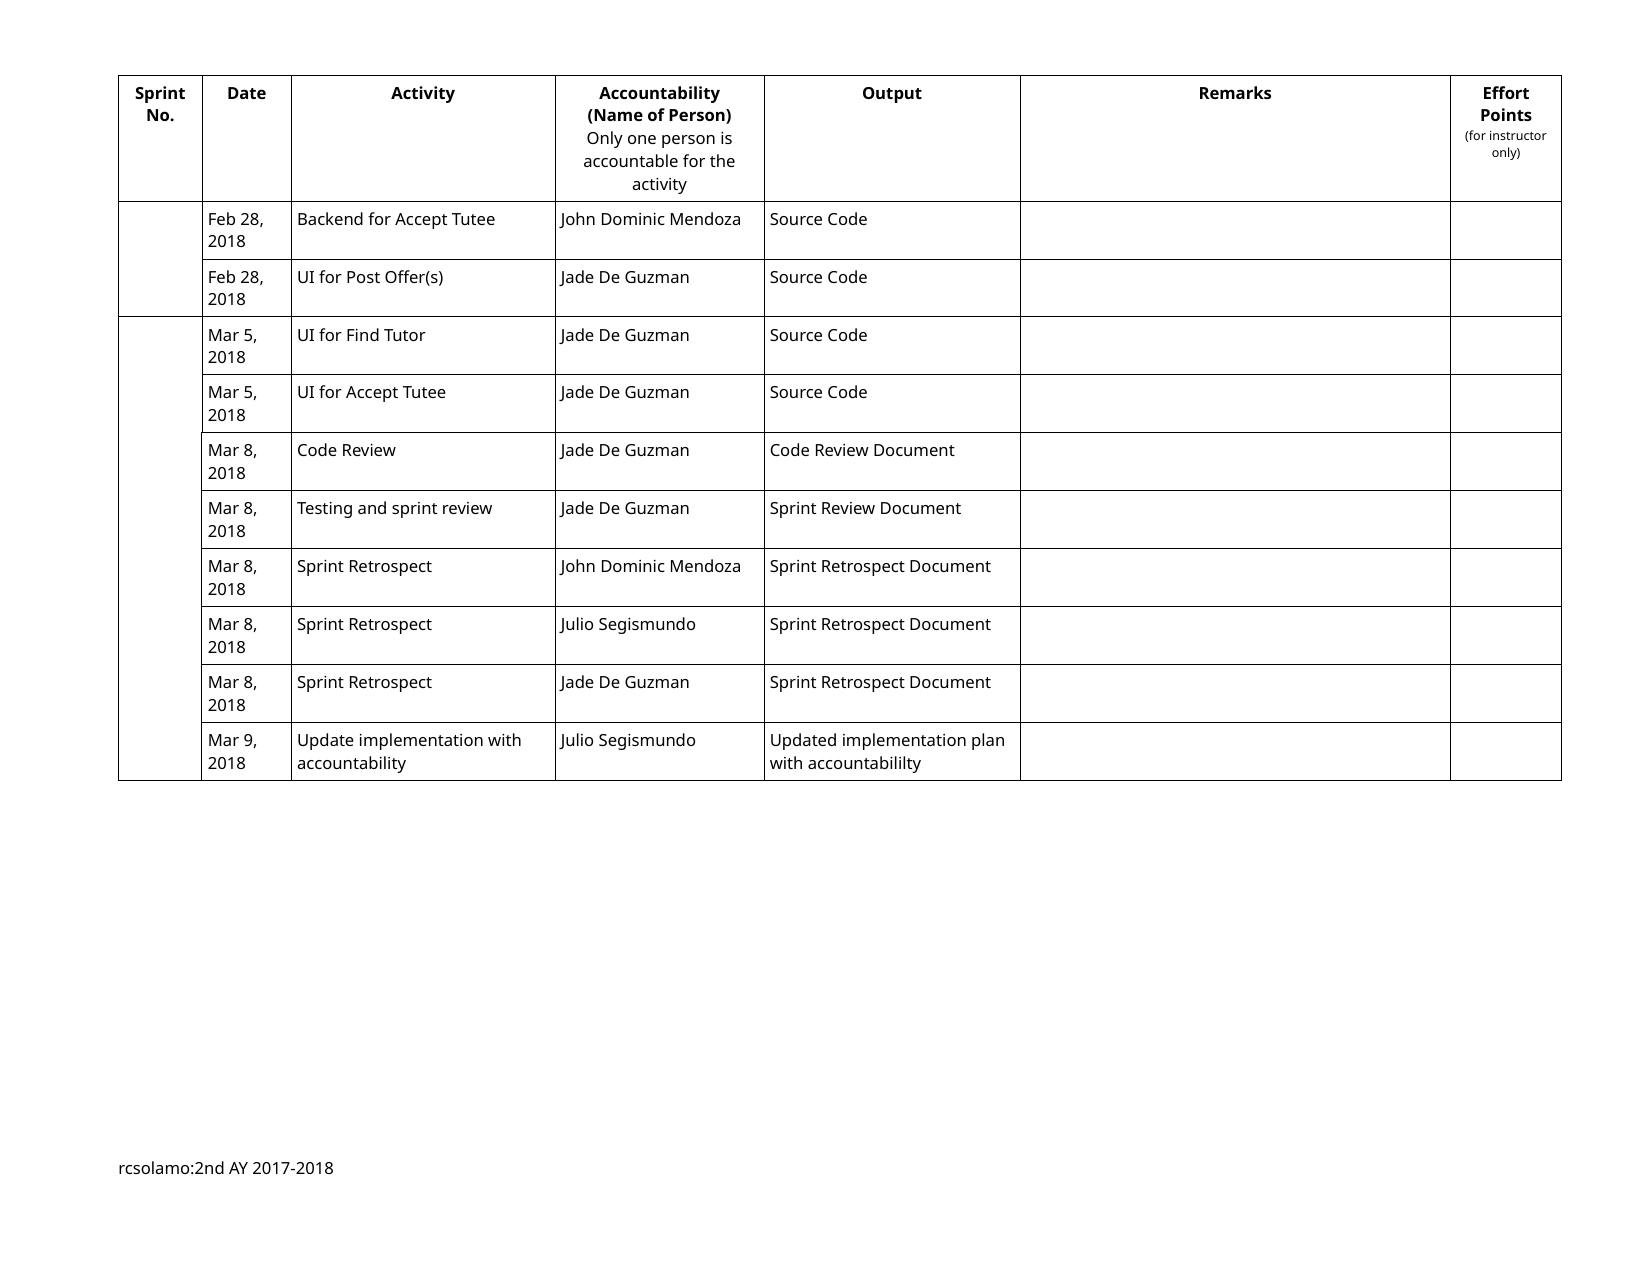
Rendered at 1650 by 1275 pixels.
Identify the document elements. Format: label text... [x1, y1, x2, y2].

table_header Sprint No. [119, 76, 202, 201]
table_cell Jade De Guzman [556, 665, 764, 722]
table_header Effort Points (for instructor only) [1451, 76, 1561, 201]
table_header Output [765, 76, 1020, 201]
table_cell Source Code [765, 202, 1020, 258]
table_cell Mar 5, 2018 [203, 317, 291, 374]
table_cell Code Review [292, 433, 555, 490]
table_cell Testing and sprint review [292, 491, 555, 548]
table_cell UI for Find Tutor [292, 317, 555, 374]
table_cell Mar 9, 2018 [202, 723, 291, 780]
table_cell Sprint Review Document [765, 491, 1020, 548]
table_cell Mar 8, 2018 [202, 607, 291, 664]
table_cell [1021, 375, 1450, 432]
table_cell Update implementation with accountability [292, 723, 555, 780]
table_cell Source Code [765, 375, 1020, 432]
table_cell [1451, 375, 1561, 432]
table_header Accountability (Name of Person) Only one person is accountable for the activity [556, 76, 764, 201]
table_cell Julio Segismundo [556, 607, 764, 664]
table_cell Sprint Retrospect Document [765, 665, 1020, 722]
table_cell John Dominic Mendoza [556, 202, 764, 258]
table_cell Sprint Retrospect [292, 665, 555, 722]
table_cell Mar 8, 2018 [202, 491, 291, 548]
table_cell [1451, 260, 1561, 316]
table_cell [1021, 491, 1450, 548]
table_cell Code Review Document [765, 433, 1020, 490]
table_header Date [203, 76, 291, 201]
table_cell [1451, 723, 1561, 780]
table_cell [1021, 433, 1450, 490]
table_cell [1021, 607, 1450, 664]
table_cell Mar 5, 2018 [203, 375, 291, 432]
table_cell [119, 259, 202, 316]
table_cell Sprint Retrospect [292, 607, 555, 664]
table_cell John Dominic Mendoza [556, 549, 764, 606]
table_cell [119, 722, 201, 780]
table_cell [1021, 202, 1450, 258]
table_cell Updated implementation plan with accountabililty [765, 723, 1020, 780]
table_cell Jade De Guzman [556, 491, 764, 548]
table_cell [1021, 317, 1450, 374]
table_cell Source Code [765, 260, 1020, 316]
table_cell [1451, 549, 1561, 606]
table_cell Jade De Guzman [556, 260, 764, 316]
table_cell [119, 664, 201, 722]
table_cell [1021, 665, 1450, 722]
table_cell Sprint Retrospect Document [765, 607, 1020, 664]
table_cell [1021, 549, 1450, 606]
table_cell [1451, 665, 1561, 722]
table_cell [119, 490, 201, 548]
table_cell [1451, 433, 1561, 490]
table_cell UI for Accept Tutee [292, 375, 555, 432]
table_cell Mar 8, 2018 [202, 549, 291, 606]
table_cell [1451, 607, 1561, 664]
table_cell Source Code [765, 317, 1020, 374]
table_cell Backend for Accept Tutee [292, 202, 555, 258]
table_cell Sprint Retrospect Document [765, 549, 1020, 606]
table_cell Mar 8, 2018 [202, 433, 291, 490]
table_header Remarks [1021, 76, 1450, 201]
table_cell [119, 606, 201, 664]
table_cell [119, 432, 201, 490]
table_cell [119, 548, 201, 606]
table_cell Feb 28, 2018 [203, 202, 291, 258]
table_cell Jade De Guzman [556, 375, 764, 432]
table_cell UI for Post Offer(s) [292, 260, 555, 316]
table_cell [1451, 202, 1561, 258]
table_cell [1021, 260, 1450, 316]
table_cell [1451, 491, 1561, 548]
table_cell Jade De Guzman [556, 433, 764, 490]
table_cell [119, 374, 202, 432]
table_cell [1021, 723, 1450, 780]
table_cell Jade De Guzman [556, 317, 764, 374]
table_cell Julio Segismundo [556, 723, 764, 780]
table_cell Feb 28, 2018 [203, 260, 291, 316]
table_cell [1451, 317, 1561, 374]
table_cell [119, 202, 202, 258]
table_header Activity [292, 76, 555, 201]
table_cell Sprint Retrospect [292, 549, 555, 606]
table_cell Mar 8, 2018 [202, 665, 291, 722]
table_cell [119, 317, 202, 374]
